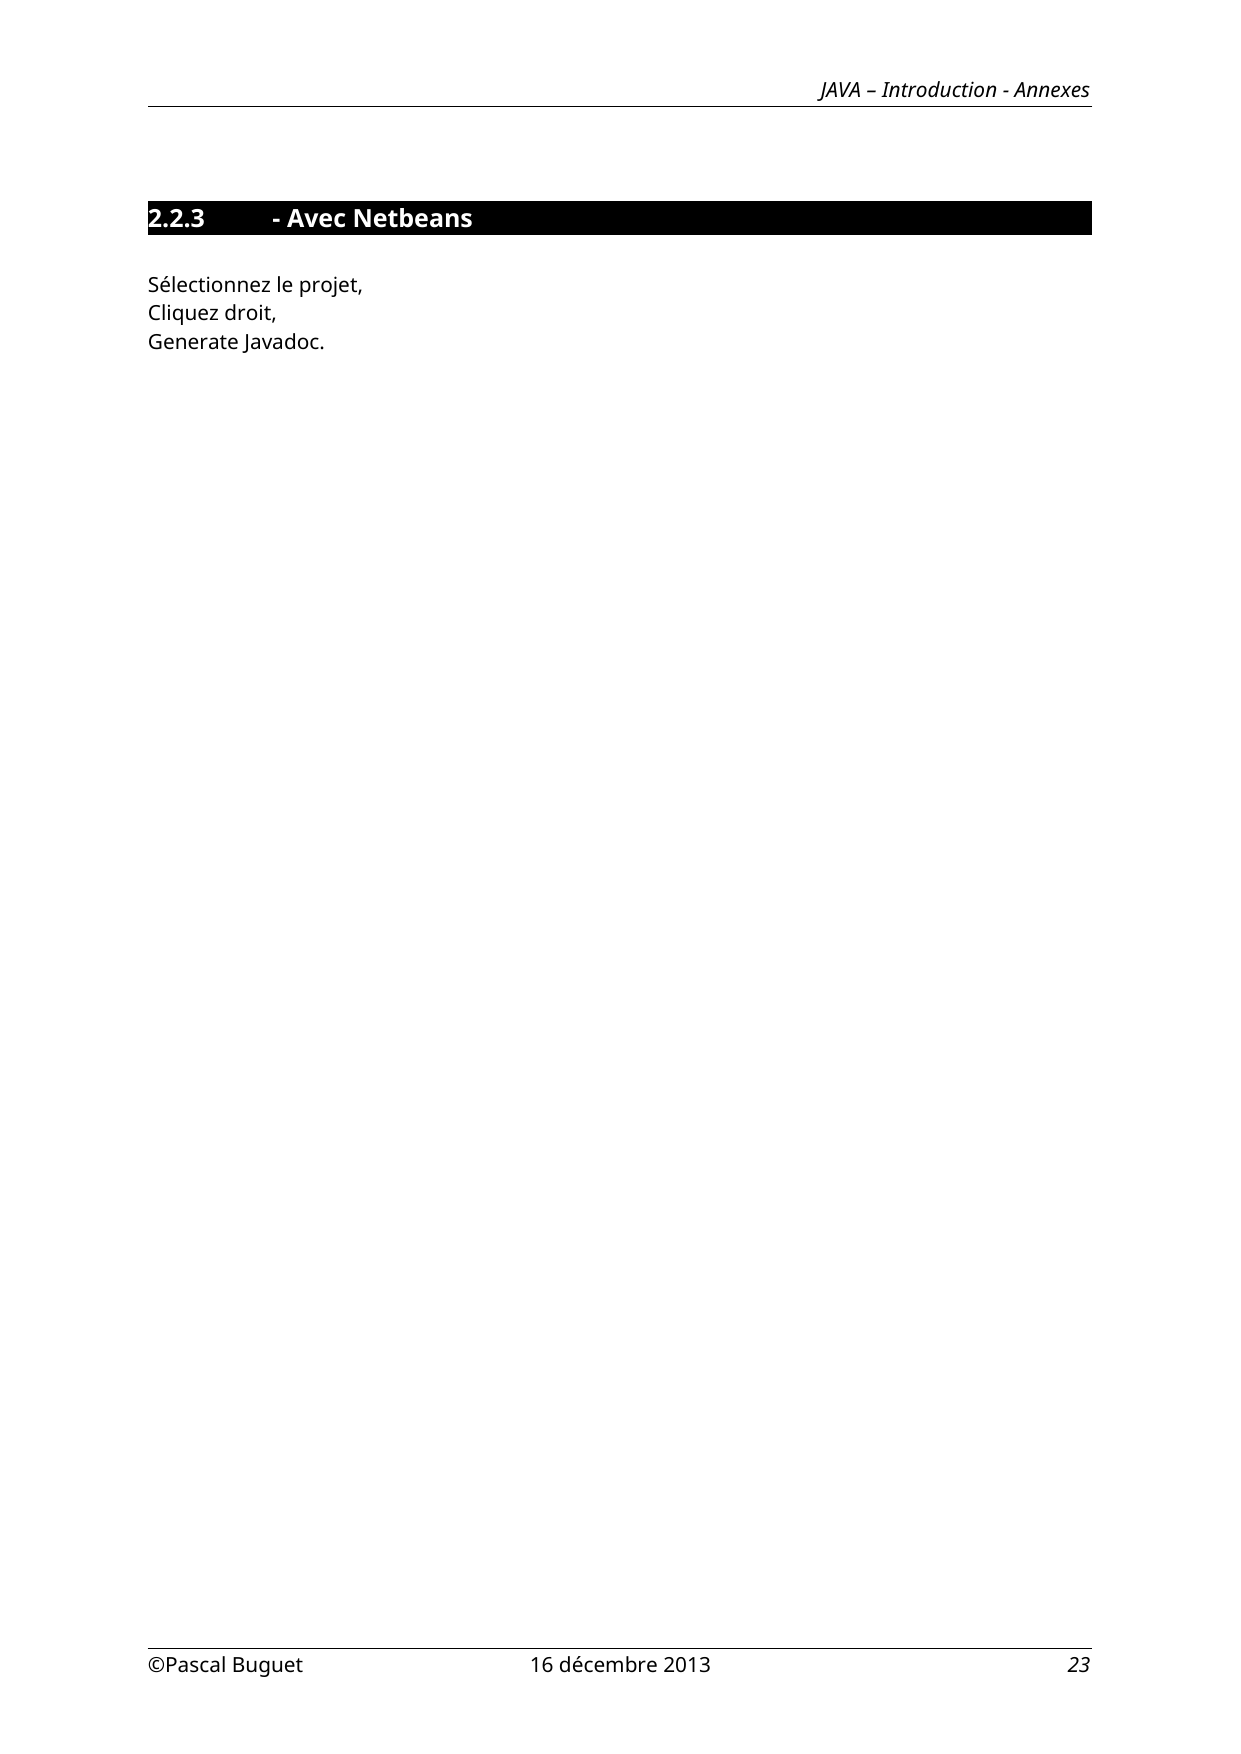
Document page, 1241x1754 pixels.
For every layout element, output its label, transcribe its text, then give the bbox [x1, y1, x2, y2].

text Generate Javadoc. [148, 327, 1092, 355]
text Cliquez droit, [148, 298, 1092, 327]
subtitle - Avec Netbeans [148, 201, 1092, 235]
text Sélectionnez le projet, [148, 270, 1092, 298]
